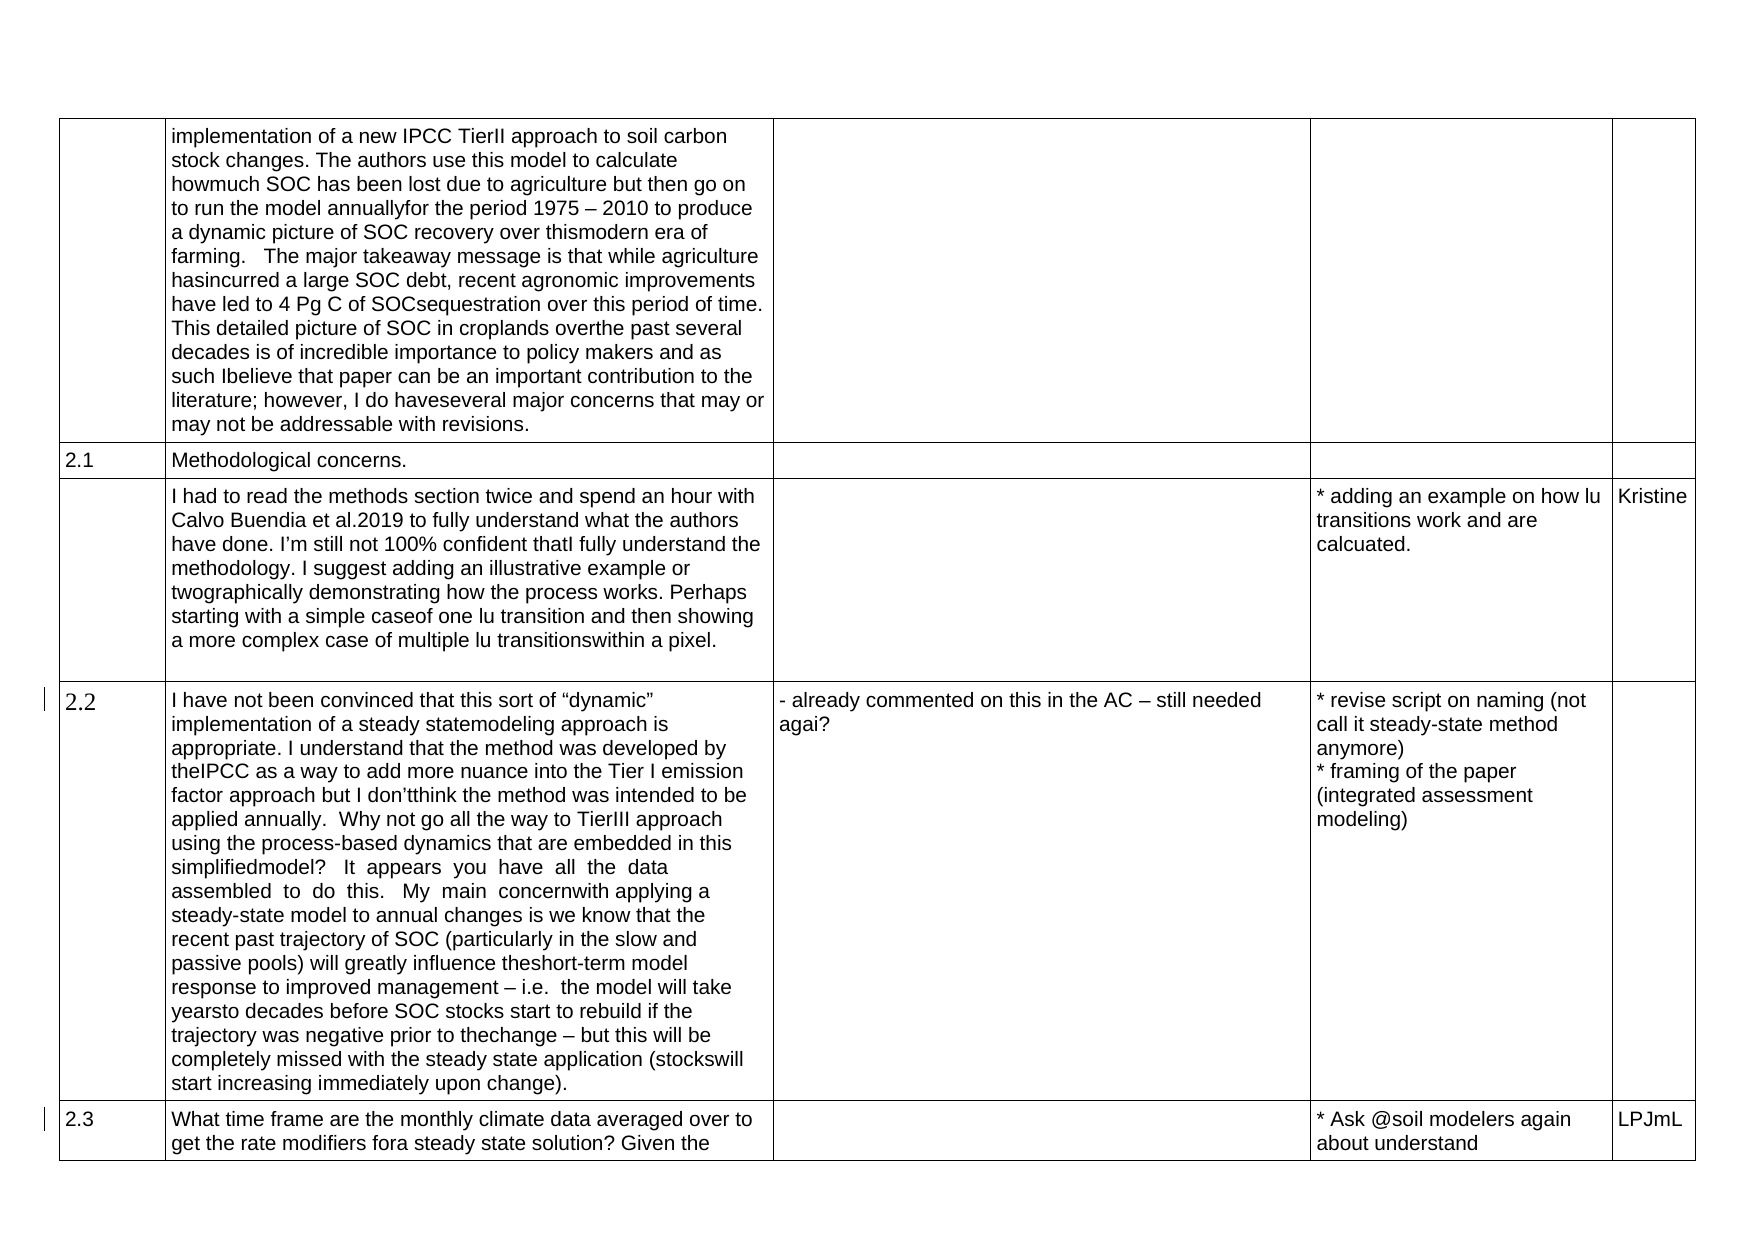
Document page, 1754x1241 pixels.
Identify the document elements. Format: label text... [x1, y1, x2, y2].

table_cell I had to read the methods section twice and spend an hour with Calvo Buendia et al.2019 to fully understand what the authors have done. I’m still not 100% confident thatI fully understand the methodology. I suggest adding an illustrative example or twographically demonstrating how the process works. Perhaps starting with a simple caseof one lu transition and then showing a more complex case of multiple lu transitionswithin a pixel. [166, 479, 773, 681]
table_cell * Ask @soil modelers again about understand [1311, 1101, 1612, 1160]
table_cell 2.3 [60, 1101, 165, 1160]
table_cell 2.2 [60, 682, 165, 1100]
table_cell [774, 479, 1310, 681]
table_cell [1613, 119, 1695, 442]
table_cell [774, 119, 1310, 442]
table_cell [1311, 119, 1612, 442]
table_cell implementation of a new IPCC TierII approach to soil carbon stock changes. The authors use this model to calculate howmuch SOC has been lost due to agriculture but then go on to run the model annuallyfor the period 1975 – 2010 to produce a dynamic picture of SOC recovery over thismodern era of farming. The major takeaway message is that while agriculture hasincurred a large SOC debt, recent agronomic improvements have led to 4 Pg C of SOCsequestration over this period of time. This detailed picture of SOC in croplands overthe past several decades is of incredible importance to policy makers and as such Ibelieve that paper can be an important contribution to the literature; however, I do haveseveral major concerns that may or may not be addressable with revisions. [166, 119, 773, 442]
table_cell What time frame are the monthly climate data averaged over to get the rate modifiers fora steady state solution? Given the [166, 1101, 773, 1160]
table_cell 2.1 [60, 443, 165, 477]
table_cell Kristine [1613, 479, 1695, 681]
table_cell LPJmL [1613, 1101, 1695, 1160]
table_cell [1613, 682, 1695, 1100]
table_cell * revise script on naming (not call it steady-state method anymore) * framing of the paper (integrated assessment modeling) [1311, 682, 1612, 1100]
table_cell [774, 443, 1310, 477]
table_cell [774, 1101, 1310, 1160]
table_cell [1613, 443, 1695, 477]
table_cell - already commented on this in the AC – still needed agai? [774, 682, 1310, 1100]
table_cell [60, 479, 165, 681]
table_cell [1311, 443, 1612, 477]
table_cell I have not been convinced that this sort of “dynamic” implementation of a steady statemodeling approach is appropriate. I understand that the method was developed by theIPCC as a way to add more nuance into the Tier I emission factor approach but I don’tthink the method was intended to be applied annually. Why not go all the way to TierIII approach using the process-based dynamics that are embedded in this simplifiedmodel? It appears you have all the data assembled to do this. My main concernwith applying a steady-state model to annual changes is we know that the recent past trajectory of SOC (particularly in the slow and passive pools) will greatly influence theshort-term model response to improved management – i.e. the model will take yearsto decades before SOC stocks start to rebuild if the trajectory was negative prior to thechange – but this will be completely missed with the steady state application (stockswill start increasing immediately upon change). [166, 682, 773, 1100]
table_cell Methodological concerns. [166, 443, 773, 477]
table_cell * adding an example on how lu transitions work and are calcuated. [1311, 479, 1612, 681]
table_cell [60, 119, 165, 442]
